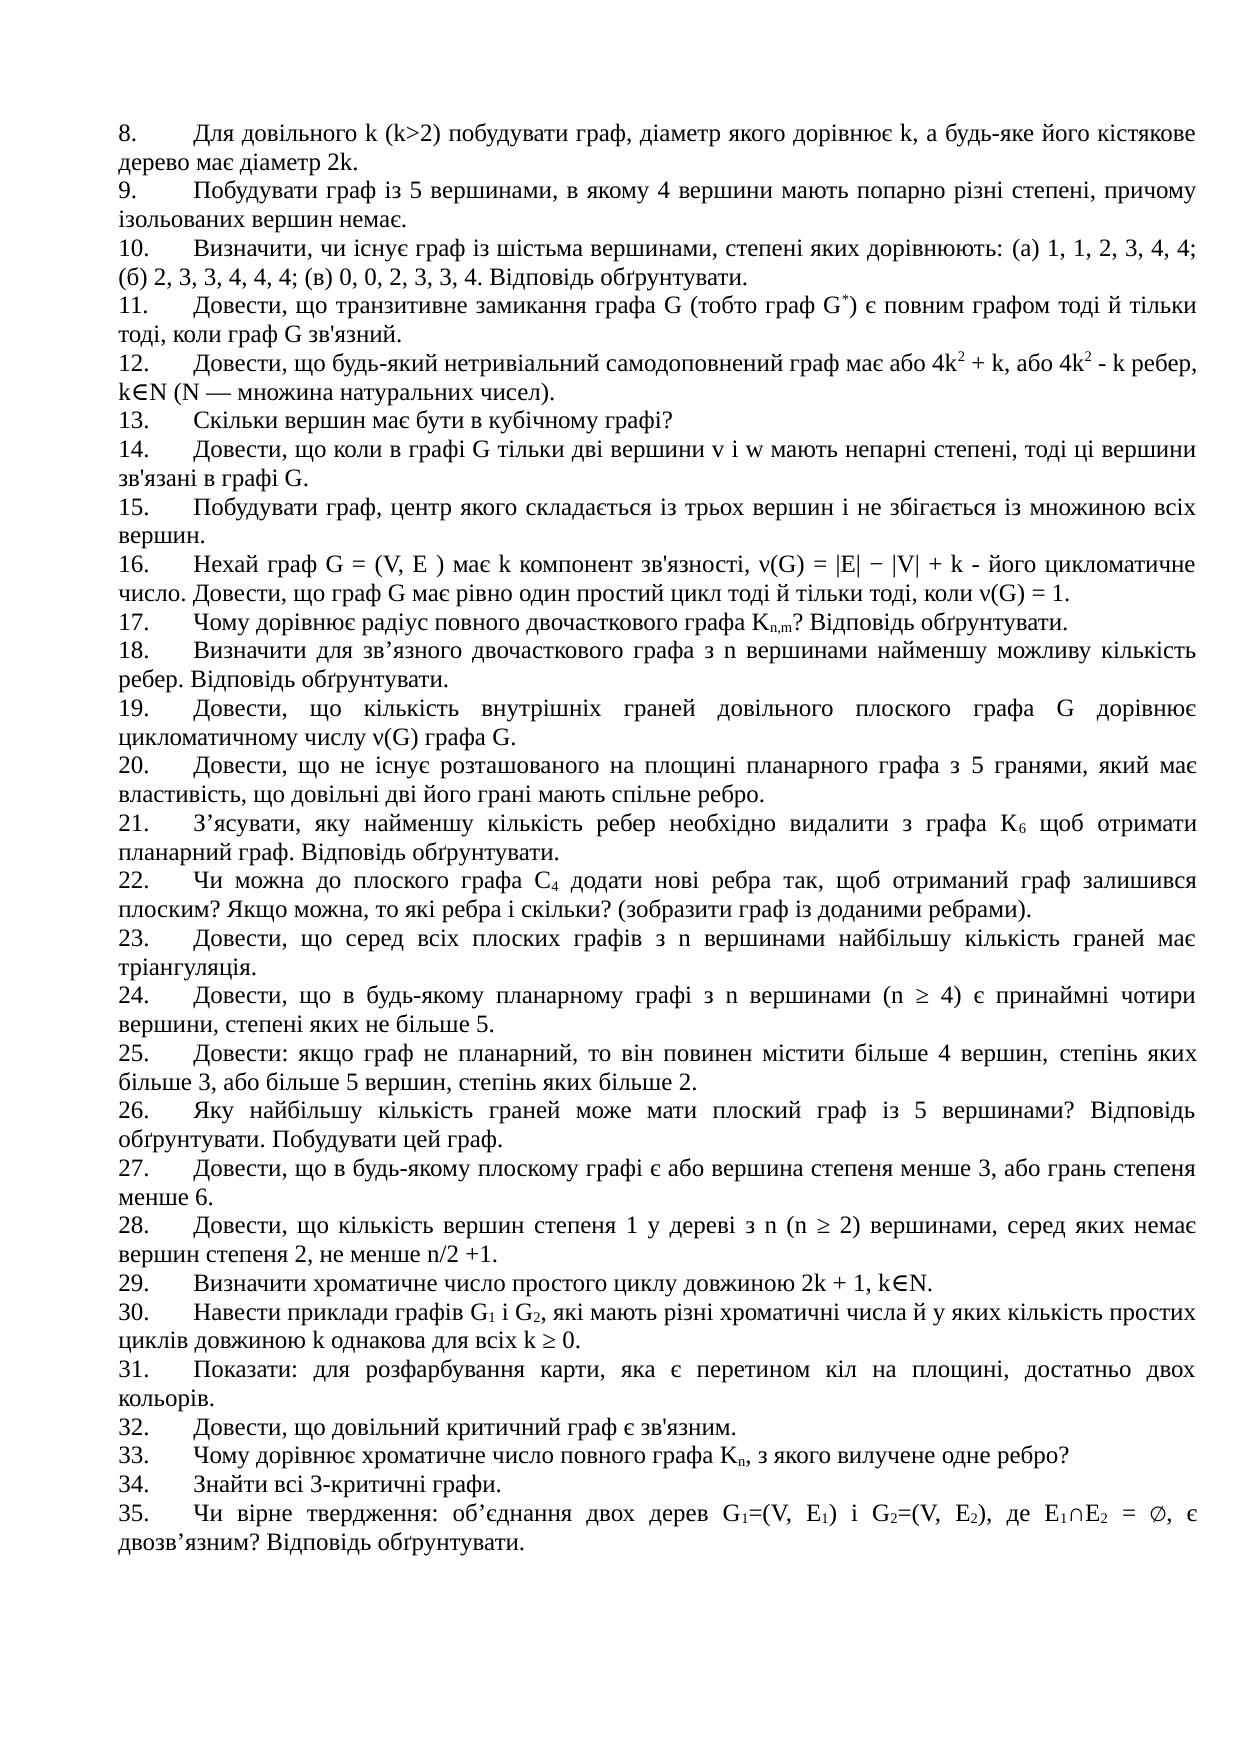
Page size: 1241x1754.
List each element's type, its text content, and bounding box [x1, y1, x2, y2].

list Довести, що не існує розташованого на площині планарного графа з 5 гранями, який має властивість, що довільні дві його грані мають спільне ребро. [118, 751, 1197, 808]
list Визначити, чи існує граф із шістьма вершинами, степені яких дорівнюють: (а) 1, 1, 2, 3, 4, 4; (б) 2, 3, 3, 4, 4, 4; (в) 0, 0, 2, 3, 3, 4. Відповідь обґрунтувати. [118, 233, 1197, 291]
list Визначити для зв’язного двочасткового графа з n вершинами найменшу можливу кількість ребер. Відповідь обґрунтувати. [118, 636, 1197, 693]
list Визначити хроматичне число простого циклу довжиною 2k + 1, k∈N. [118, 1268, 1197, 1297]
list Довести, що транзитивне замикання графа G (тобто граф G*) є повним графом тоді й тільки тоді, коли граф G зв'язний. [118, 291, 1197, 348]
list Чому дорівнює хроматичне число повного графа Kn, з якого вилучене одне ребро? [118, 1441, 1197, 1469]
list Чи вірне твердження: об’єднання двох дерев G1=(V, E1) i G2=(V, E2), де E1∩E2 = ∅, є двозв’язним? Відповідь обґрунтувати. [118, 1498, 1197, 1556]
list Довести: якщо граф не планарний, то він повинен містити більше 4 вершин, степінь яких більше 3, або більше 5 вершин, степінь яких більше 2. [118, 1038, 1197, 1096]
list Навести приклади графів G1 і G2, які мають різні хроматичні числа й у яких кількість простих циклів довжиною k однакова для всіх k ≥ 0. [118, 1297, 1197, 1354]
list Побудувати граф, центр якого складається із трьох вершин і не збігається із множиною всіх вершин. [118, 492, 1197, 549]
list Для довільного k (k>2) побудувати граф, діаметр якого дорівнює k, а будь-яке його кістякове дерево має діаметр 2k. [118, 118, 1197, 176]
list Довести, що будь-який нетривіальний самодоповнений граф має або 4k2 + k, або 4k2 - k ребер, k∈N (N — множина натуральних чисел). [118, 348, 1197, 406]
list Яку найбільшу кількість граней може мати плоский граф із 5 вершинами? Відповідь обґрунтувати. Побудувати цей граф. [118, 1096, 1197, 1153]
list Скільки вершин має бути в кубічному графі? [118, 406, 1197, 434]
list Чому дорівнює радіус повного двочасткового графа Kn,m? Відповідь обґрунтувати. [118, 607, 1197, 636]
list Довести, що серед всіх плоских графів з n вершинами найбільшу кількість граней має тріангуляція. [118, 923, 1197, 981]
list Знайти всі 3-критичні графи. [118, 1469, 1197, 1498]
list Побудувати граф із 5 вершинами, в якому 4 вершини мають попарно різні степені, причому ізольованих вершин немає. [118, 176, 1197, 233]
list Чи можна до плоского графа С4 додати нові ребра так, щоб отриманий граф залишився плоским? Якщо можна, то які ребра і скільки? (зобразити граф із доданими ребрами). [118, 866, 1197, 923]
list Довести, що кількість внутрішніх граней довільного плоского графа G дорівнює цикломатичному числу ν(G) графа G. [118, 693, 1197, 751]
list Показати: для розфарбування карти, яка є перетином кіл на площині, достатньо двох кольорів. [118, 1354, 1197, 1412]
list З’ясувати, яку найменшу кількість ребер необхідно видалити з графа К6 щоб отримати планарний граф. Відповідь обґрунтувати. [118, 808, 1197, 866]
list Нехай граф G = (V, E ) має k компонент зв'язності, ν(G) = |E| − |V| + k - його цикломатичне число. Довести, що граф G має рівно один простий цикл тоді й тільки тоді, коли ν(G) = 1. [118, 549, 1197, 607]
list Довести, що кількість вершин степеня 1 у дереві з n (n ≥ 2) вершинами, серед яких немає вершин степеня 2, не менше n/2 +1. [118, 1211, 1197, 1268]
list Довести, що в будь-якому планарному графі з n вершинами (n ≥ 4) є принаймні чотири вершини, степені яких не більше 5. [118, 981, 1197, 1038]
list Довести, що коли в графі G тільки дві вершини v і w мають непарні степені, тоді ці вершини зв'язані в графі G. [118, 434, 1197, 492]
list Довести, що довільний критичний граф є зв'язним. [118, 1412, 1197, 1441]
list Довести, що в будь-якому плоскому графі є або вершина степеня менше 3, або грань степеня менше 6. [118, 1153, 1197, 1211]
